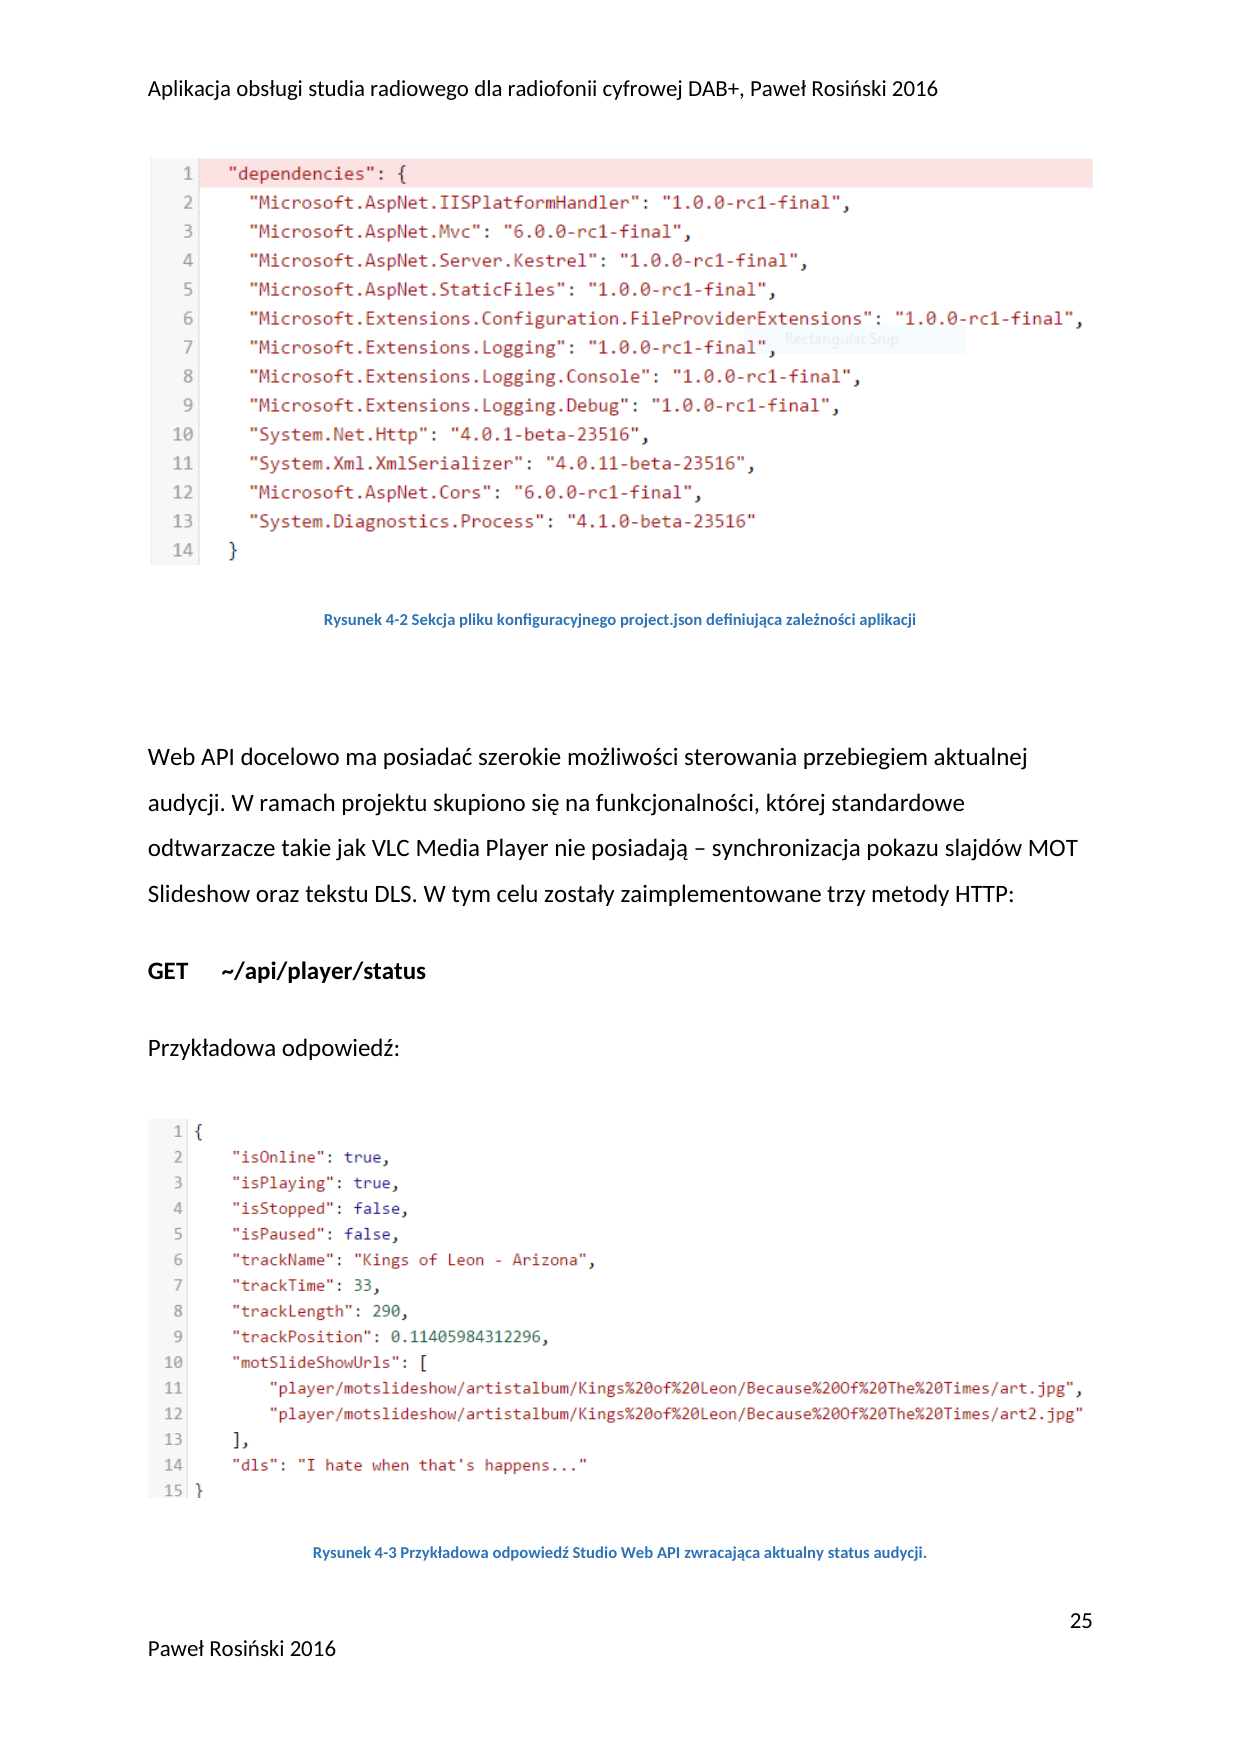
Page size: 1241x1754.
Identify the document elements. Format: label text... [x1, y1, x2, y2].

text Przykładowa odpowiedź: [148, 1032, 1093, 1063]
text Rysunek 4‑3 Przykładowa odpowiedź Studio Web API zwracająca aktualny status audycji. [148, 1542, 1093, 1563]
text Rysunek 4‑2 Sekcja pliku konfiguracyjnego project.json definiująca zależności aplikacji [148, 609, 1093, 630]
text GET ~/api/player/status [148, 955, 1093, 986]
text Web API docelowo ma posiadać szerokie możliwości sterowania przebiegiem aktualnej audycji. W ramach projektu skupiono się na funkcjonalności, której standardowe odtwarzacze takie jak VLC Media Player nie posiadają – synchronizacja pokazu slajdów MOT Slideshow oraz tekstu DLS. W tym celu zostały zaimplementowane trzy metody HTTP: [148, 741, 1093, 909]
